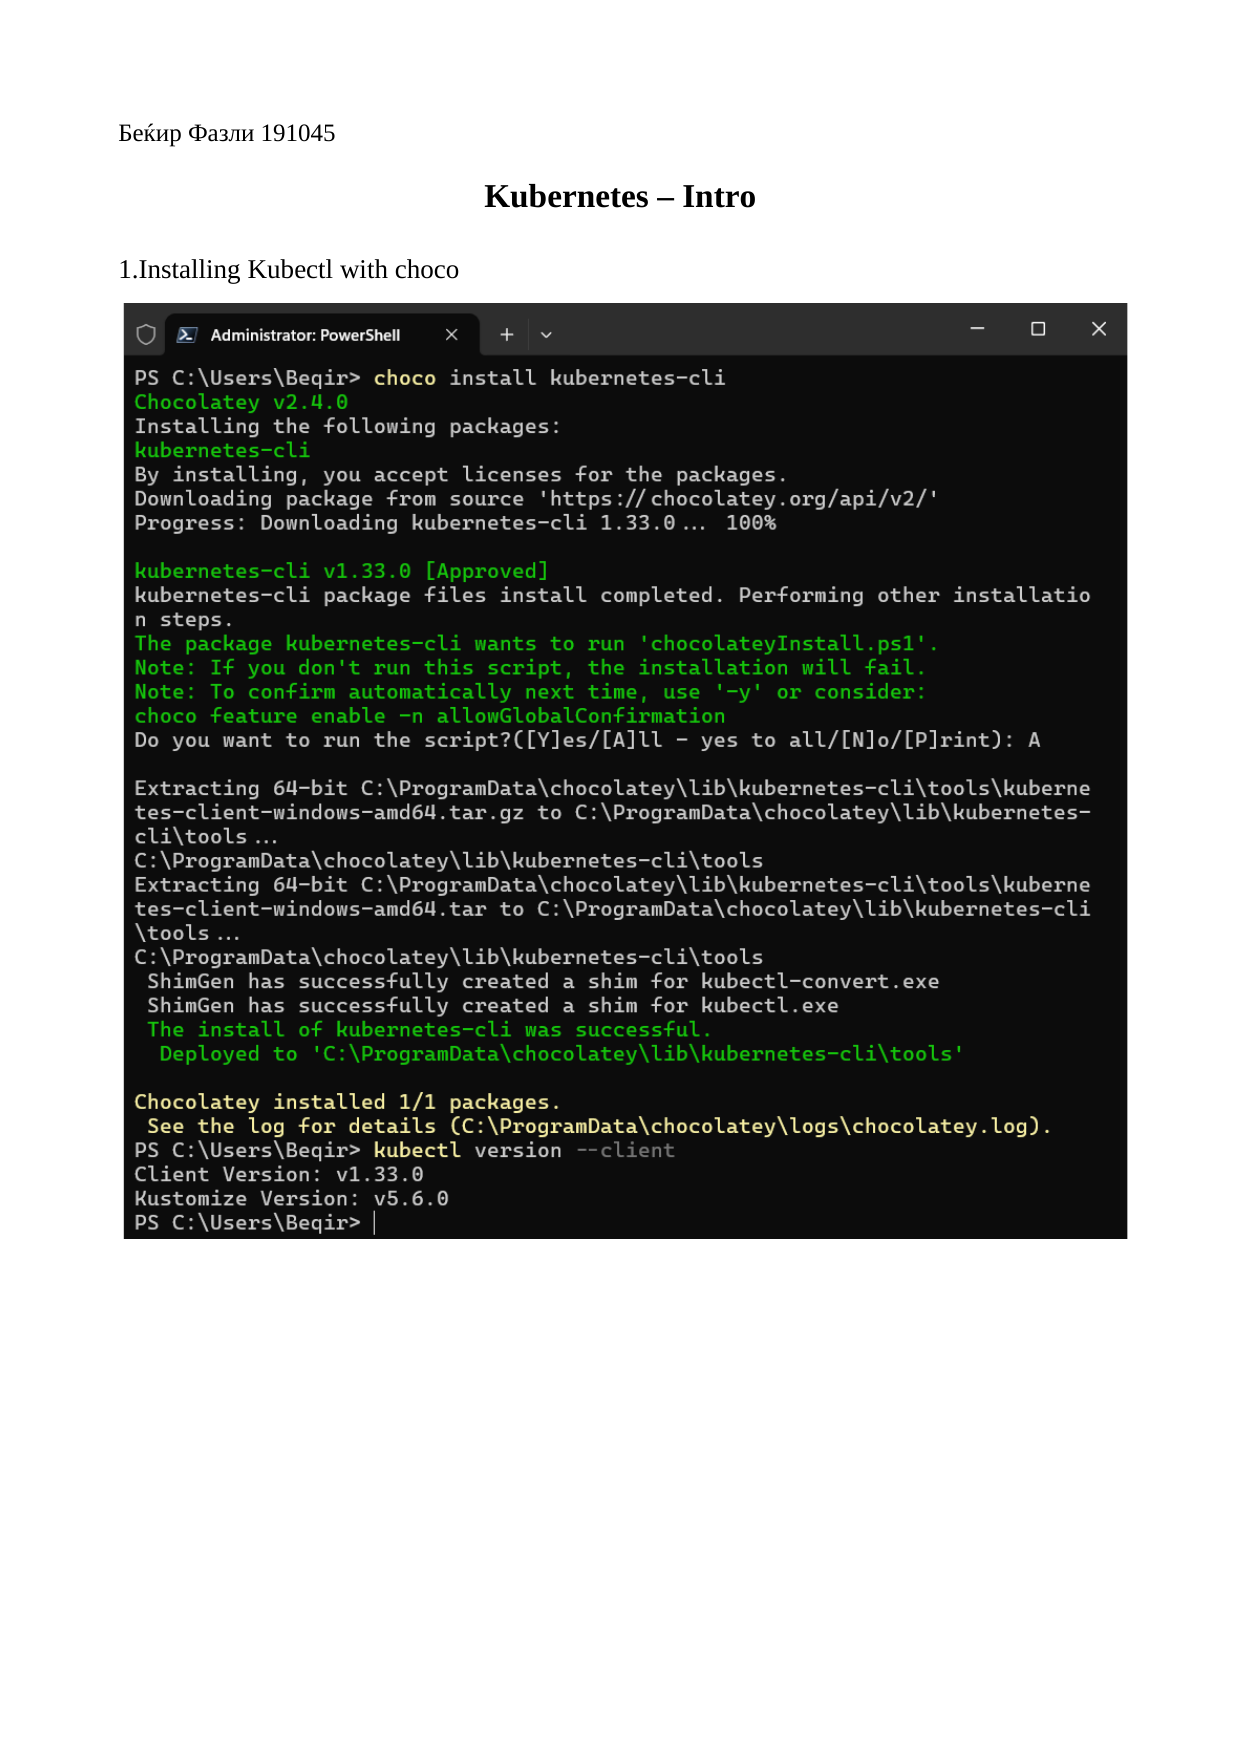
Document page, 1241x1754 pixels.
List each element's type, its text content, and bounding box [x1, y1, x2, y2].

text 1.Installing Kubectl with choco [118, 253, 1122, 284]
text Kubernetes – Intro [118, 176, 1122, 215]
picture [123, 303, 1128, 1239]
